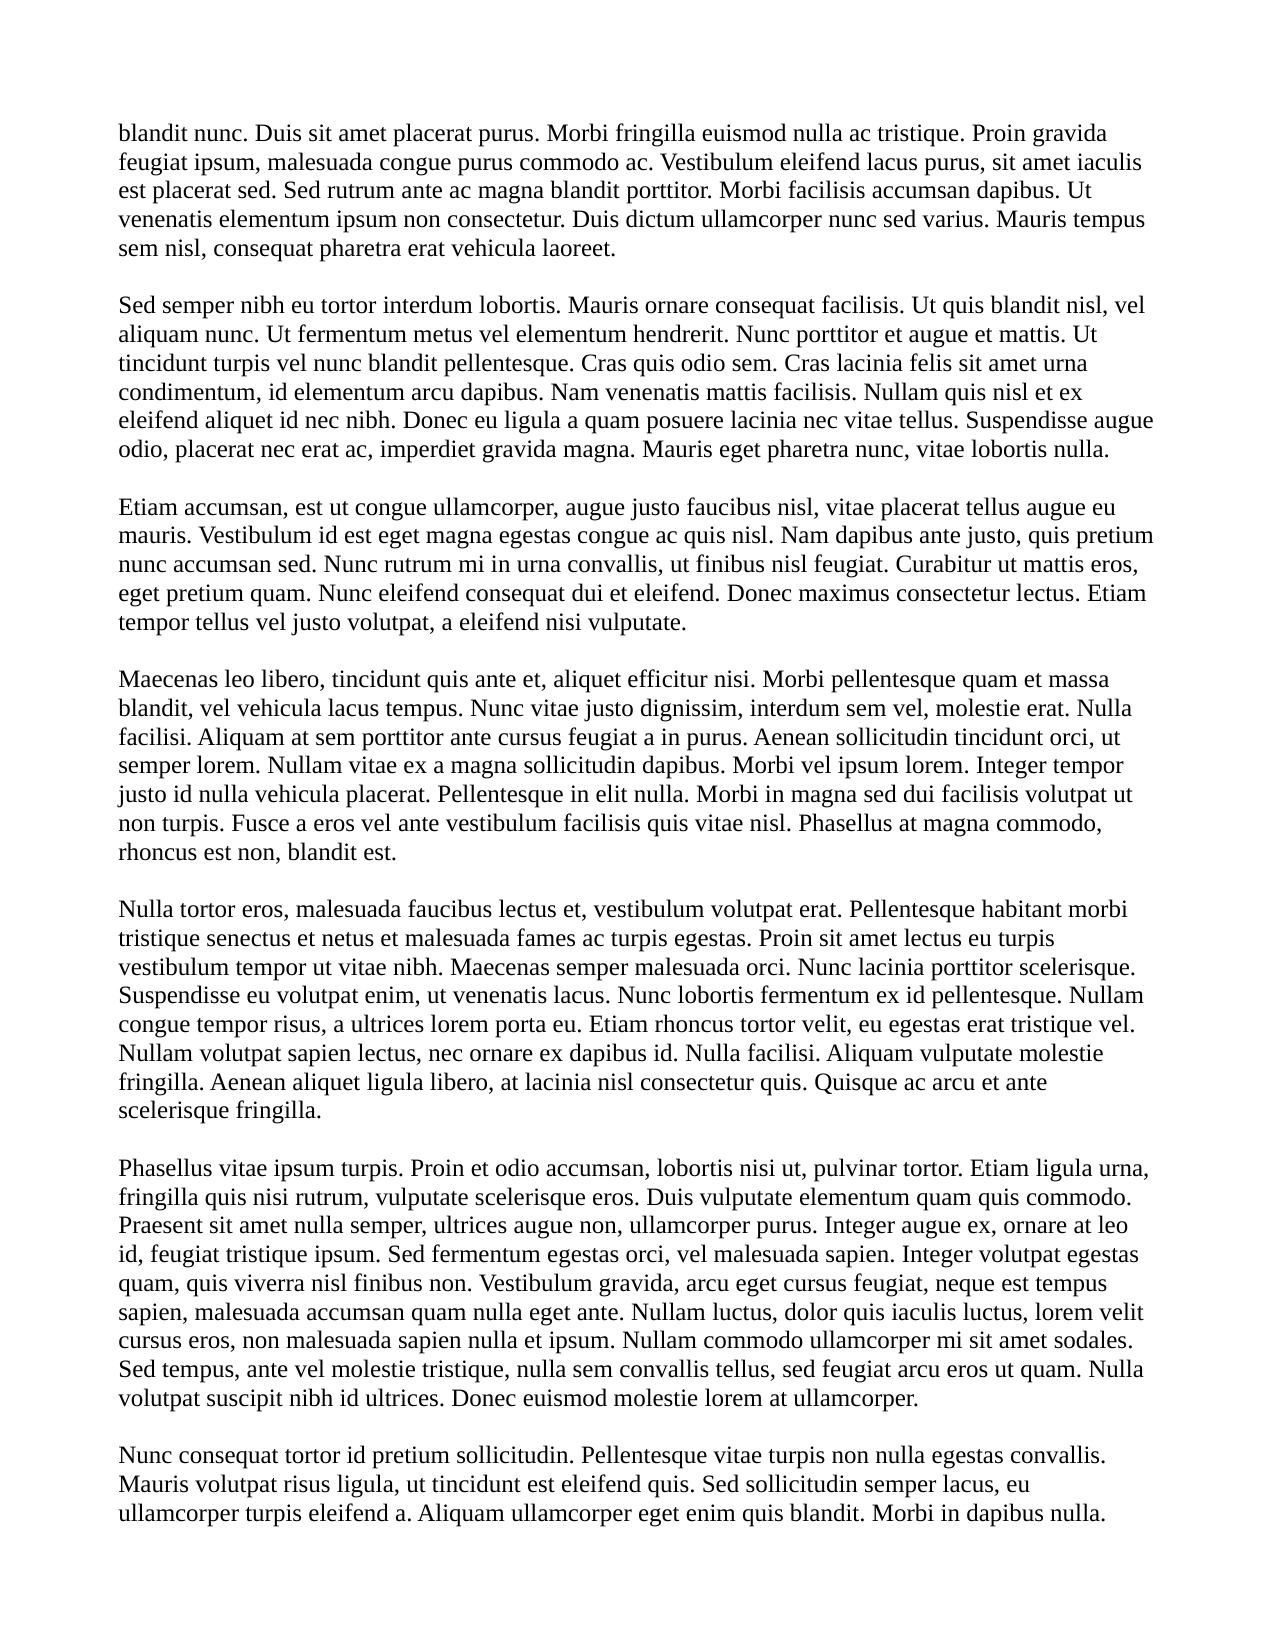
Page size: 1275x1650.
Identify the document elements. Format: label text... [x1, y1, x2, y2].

text Nulla tortor eros, malesuada faucibus lectus et, vestibulum volutpat erat. Pellentesque habitant morbi tristique senectus et netus et malesuada fames ac turpis egestas. Proin sit amet lectus eu turpis vestibulum tempor ut vitae nibh. Maecenas semper malesuada orci. Nunc lacinia porttitor scelerisque. Suspendisse eu volutpat enim, ut venenatis lacus. Nunc lobortis fermentum ex id pellentesque. Nullam congue tempor risus, a ultrices lorem porta eu. Etiam rhoncus tortor velit, eu egestas erat tristique vel. Nullam volutpat sapien lectus, nec ornare ex dapibus id. Nulla facilisi. Aliquam vulputate molestie fringilla. Aenean aliquet ligula libero, at lacinia nisl consectetur quis. Quisque ac arcu et ante scelerisque fringilla. [118, 894, 1157, 1124]
text Nunc consequat tortor id pretium sollicitudin. Pellentesque vitae turpis non nulla egestas convallis. Mauris volutpat risus ligula, ut tincidunt est eleifend quis. Sed sollicitudin semper lacus, eu ullamcorper turpis eleifend a. Aliquam ullamcorper eget enim quis blandit. Morbi in dapibus nulla. [118, 1441, 1157, 1527]
text Sed semper nibh eu tortor interdum lobortis. Mauris ornare consequat facilisis. Ut quis blandit nisl, vel aliquam nunc. Ut fermentum metus vel elementum hendrerit. Nunc porttitor et augue et mattis. Ut tincidunt turpis vel nunc blandit pellentesque. Cras quis odio sem. Cras lacinia felis sit amet urna condimentum, id elementum arcu dapibus. Nam venenatis mattis facilisis. Nullam quis nisl et ex eleifend aliquet id nec nibh. Donec eu ligula a quam posuere lacinia nec vitae tellus. Suspendisse augue odio, placerat nec erat ac, imperdiet gravida magna. Mauris eget pharetra nunc, vitae lobortis nulla. [118, 291, 1157, 463]
text Maecenas leo libero, tincidunt quis ante et, aliquet efficitur nisi. Morbi pellentesque quam et massa blandit, vel vehicula lacus tempus. Nunc vitae justo dignissim, interdum sem vel, molestie erat. Nulla facilisi. Aliquam at sem porttitor ante cursus feugiat a in purus. Aenean sollicitudin tincidunt orci, ut semper lorem. Nullam vitae ex a magna sollicitudin dapibus. Morbi vel ipsum lorem. Integer tempor justo id nulla vehicula placerat. Pellentesque in elit nulla. Morbi in magna sed dui facilisis volutpat ut non turpis. Fusce a eros vel ante vestibulum facilisis quis vitae nisl. Phasellus at magna commodo, rhoncus est non, blandit est. [118, 664, 1157, 866]
text blandit nunc. Duis sit amet placerat purus. Morbi fringilla euismod nulla ac tristique. Proin gravida feugiat ipsum, malesuada congue purus commodo ac. Vestibulum eleifend lacus purus, sit amet iaculis est placerat sed. Sed rutrum ante ac magna blandit porttitor. Morbi facilisis accumsan dapibus. Ut venenatis elementum ipsum non consectetur. Duis dictum ullamcorper nunc sed varius. Mauris tempus sem nisl, consequat pharetra erat vehicula laoreet. [118, 118, 1157, 262]
text Phasellus vitae ipsum turpis. Proin et odio accumsan, lobortis nisi ut, pulvinar tortor. Etiam ligula urna, fringilla quis nisi rutrum, vulputate scelerisque eros. Duis vulputate elementum quam quis commodo. Praesent sit amet nulla semper, ultrices augue non, ullamcorper purus. Integer augue ex, ornare at leo id, feugiat tristique ipsum. Sed fermentum egestas orci, vel malesuada sapien. Integer volutpat egestas quam, quis viverra nisl finibus non. Vestibulum gravida, arcu eget cursus feugiat, neque est tempus sapien, malesuada accumsan quam nulla eget ante. Nullam luctus, dolor quis iaculis luctus, lorem velit cursus eros, non malesuada sapien nulla et ipsum. Nullam commodo ullamcorper mi sit amet sodales. Sed tempus, ante vel molestie tristique, nulla sem convallis tellus, sed feugiat arcu eros ut quam. Nulla volutpat suscipit nibh id ultrices. Donec euismod molestie lorem at ullamcorper. [118, 1153, 1157, 1412]
text Etiam accumsan, est ut congue ullamcorper, augue justo faucibus nisl, vitae placerat tellus augue eu mauris. Vestibulum id est eget magna egestas congue ac quis nisl. Nam dapibus ante justo, quis pretium nunc accumsan sed. Nunc rutrum mi in urna convallis, ut finibus nisl feugiat. Curabitur ut mattis eros, eget pretium quam. Nunc eleifend consequat dui et eleifend. Donec maximus consectetur lectus. Etiam tempor tellus vel justo volutpat, a eleifend nisi vulputate. [118, 492, 1157, 636]
